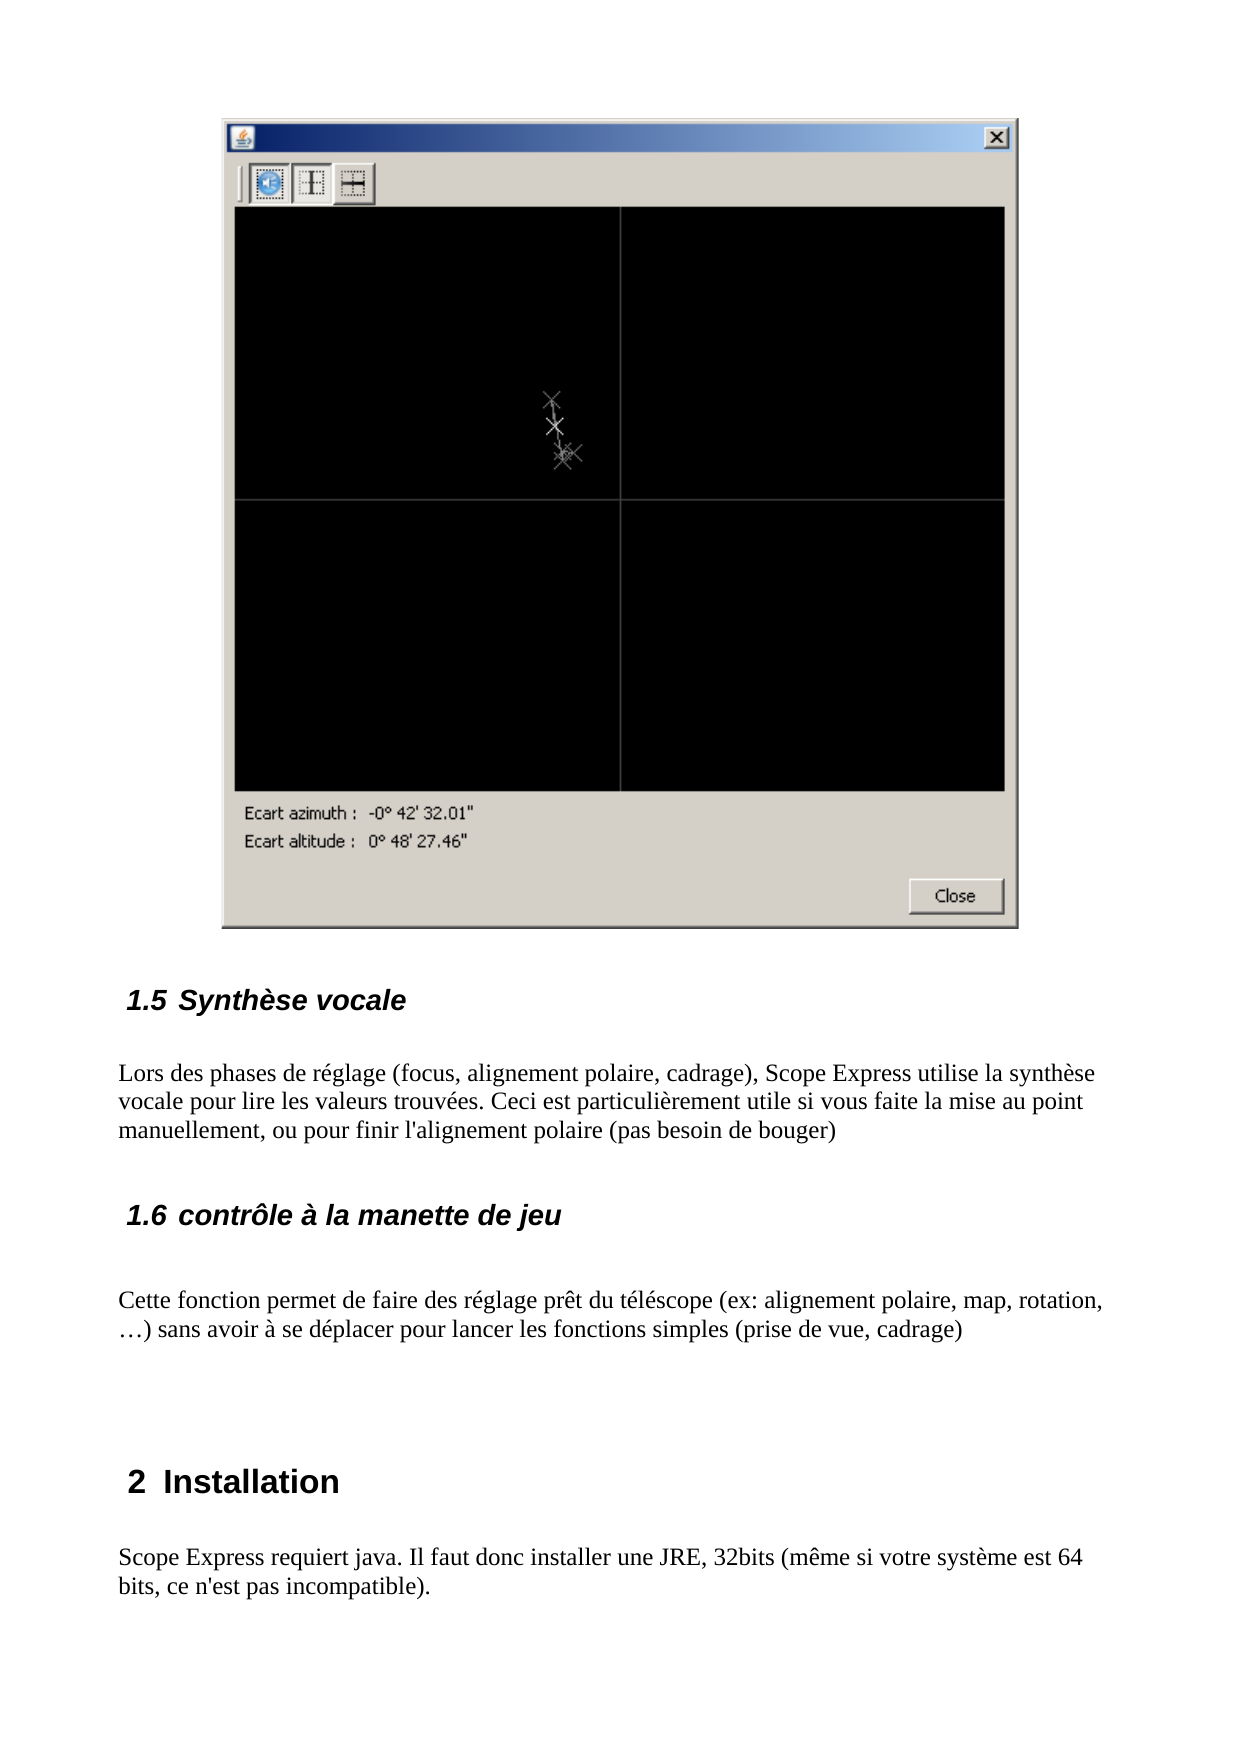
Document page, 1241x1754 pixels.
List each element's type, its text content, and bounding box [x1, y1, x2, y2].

subtitle contrôle à la manette de jeu [118, 1198, 1122, 1231]
subtitle Installation [118, 1462, 1122, 1501]
subtitle Synthèse vocale [118, 983, 1122, 1016]
picture [221, 118, 1019, 929]
text Scope Express requiert java. Il faut donc installer une JRE, 32bits (même si votre système est 64 bits, ce n'est pas incompatible). [118, 1542, 1122, 1600]
text Cette fonction permet de faire des réglage prêt du téléscope (ex: alignement polaire, map, rotation, …) sans avoir à se déplacer pour lancer les fonctions simples (prise de vue, cadrage) [118, 1285, 1122, 1342]
text Lors des phases de réglage (focus, alignement polaire, cadrage), Scope Express utilise la synthèse vocale pour lire les valeurs trouvées. Ceci est particulièrement utile si vous faite la mise au point manuellement, ou pour finir l'alignement polaire (pas besoin de bouger) [118, 1058, 1122, 1144]
